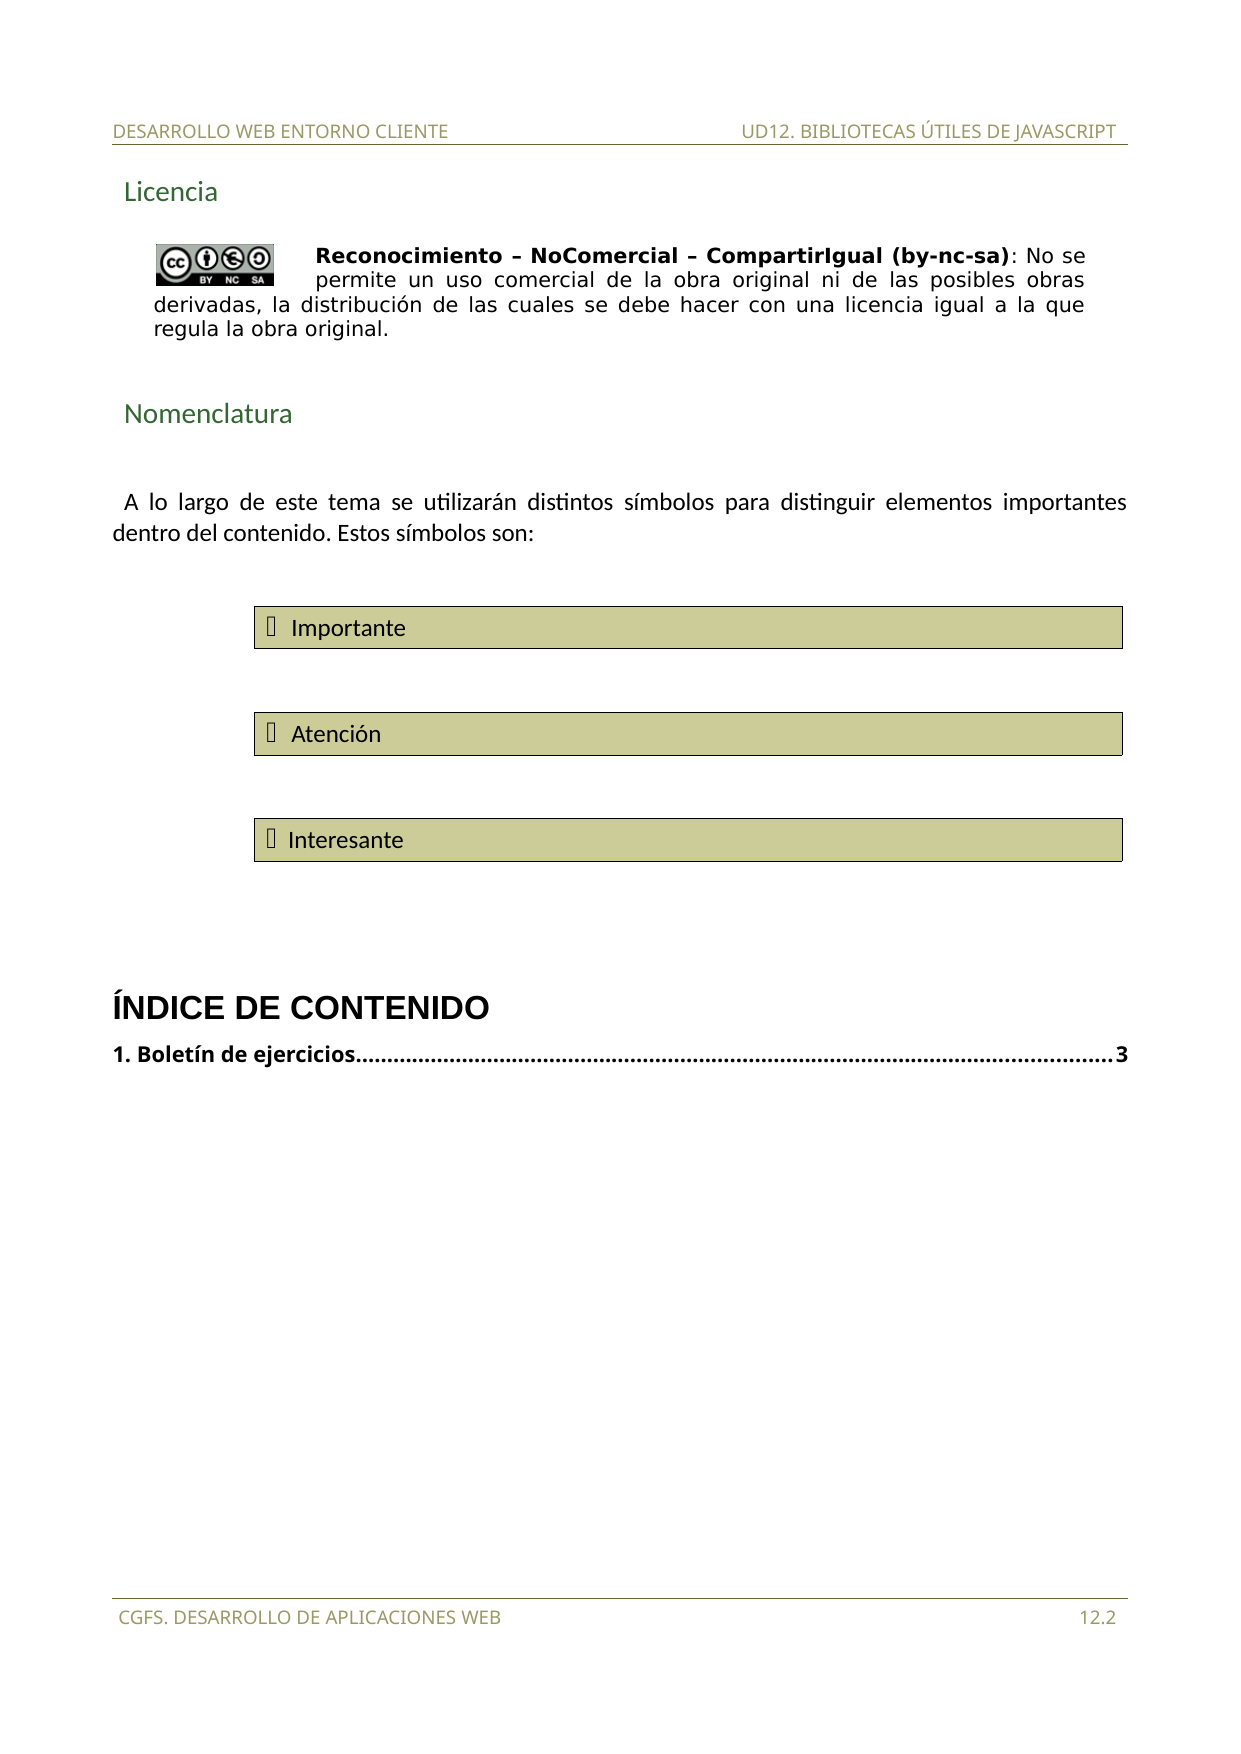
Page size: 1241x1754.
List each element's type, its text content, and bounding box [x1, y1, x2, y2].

text 1. Boletín de ejercicios 3 [112, 1039, 1128, 1069]
subtitle Índice de contenido [112, 988, 1128, 1027]
text A lo largo de este tema se utilizarán distintos símbolos para distinguir elementos importantes dentro del contenido. Estos símbolos son: [112, 487, 1128, 548]
text  Interesante [255, 819, 1122, 861]
text Nomenclatura [112, 396, 1128, 431]
text Reconocimiento – NoComercial – CompartirIgual (by-nc-sa): No se permite un uso comercial de la obra original ni de las posibles obras derivadas, la distribución de las cuales se debe hacer con una licencia igual a la que regula la obra original. [153, 244, 1086, 341]
text  Importante [255, 607, 1122, 648]
picture [156, 244, 274, 286]
text Licencia [112, 173, 1128, 209]
text  Atención [255, 713, 1122, 755]
